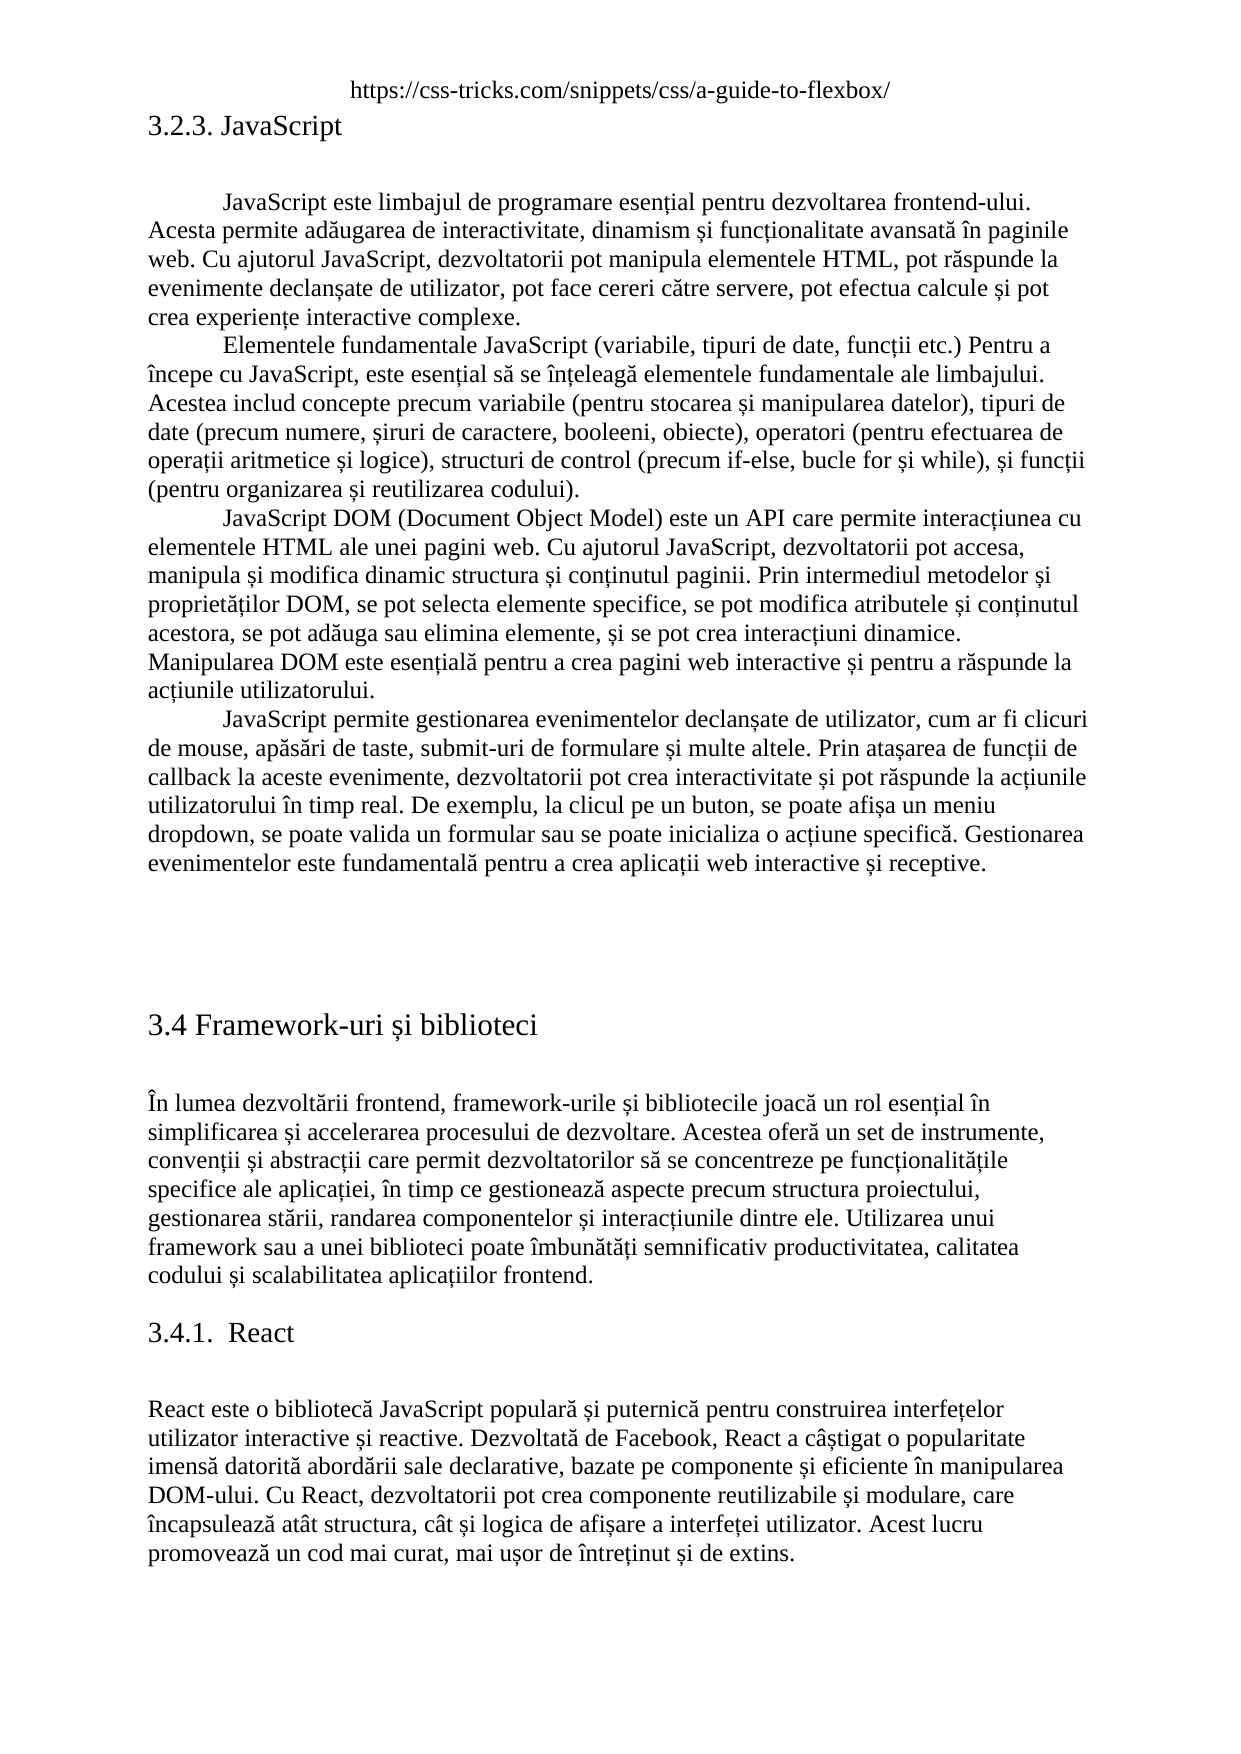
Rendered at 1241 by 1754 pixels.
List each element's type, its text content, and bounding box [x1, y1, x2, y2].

text JavaScript este limbajul de programare esențial pentru dezvoltarea frontend-ului. Acesta permite adăugarea de interactivitate, dinamism și funcționalitate avansată în paginile web. Cu ajutorul JavaScript, dezvoltatorii pot manipula elementele HTML, pot răspunde la evenimente declanșate de utilizator, pot face cereri către servere, pot efectua calcule și pot crea experiențe interactive complexe. [148, 187, 1092, 331]
text React este o bibliotecă JavaScript populară și puternică pentru construirea interfețelor utilizator interactive și reactive. Dezvoltată de Facebook, React a câștigat o popularitate imensă datorită abordării sale declarative, bazate pe componente și eficiente în manipularea DOM-ului. Cu React, dezvoltatorii pot crea componente reutilizabile și modulare, care încapsulează atât structura, cât și logica de afișare a interfeței utilizator. Acest lucru promovează un cod mai curat, mai ușor de întreținut și de extins. [148, 1394, 1092, 1566]
subtitle 3.4 Framework-uri și biblioteci [148, 1007, 1092, 1042]
text JavaScript permite gestionarea evenimentelor declanșate de utilizator, cum ar fi clicuri de mouse, apăsări de taste, submit-uri de formulare și multe altele. Prin atașarea de funcții de callback la aceste evenimente, dezvoltatorii pot crea interactivitate și pot răspunde la acțiunile utilizatorului în timp real. De exemplu, la clicul pe un buton, se poate afișa un meniu dropdown, se poate valida un formular sau se poate inicializa o acțiune specifică. Gestionarea evenimentelor este fundamentală pentru a crea aplicații web interactive și receptive. [148, 704, 1092, 877]
text https://css-tricks.com/snippets/css/a-guide-to-flexbox/ [148, 75, 1092, 104]
text Elementele fundamentale JavaScript (variabile, tipuri de date, funcții etc.) Pentru a începe cu JavaScript, este esențial să se înțeleagă elementele fundamentale ale limbajului. Acestea includ concepte precum variabile (pentru stocarea și manipularea datelor), tipuri de date (precum numere, șiruri de caractere, booleeni, obiecte), operatori (pentru efectuarea de operații aritmetice și logice), structuri de control (precum if-else, bucle for și while), și funcții (pentru organizarea și reutilizarea codului). [148, 331, 1092, 503]
subtitle 3.4.1. React [148, 1315, 1092, 1348]
text JavaScript DOM (Document Object Model) este un API care permite interacțiunea cu elementele HTML ale unei pagini web. Cu ajutorul JavaScript, dezvoltatorii pot accesa, manipula și modifica dinamic structura și conținutul paginii. Prin intermediul metodelor și proprietăților DOM, se pot selecta elemente specifice, se pot modifica atributele și conținutul acestora, se pot adăuga sau elimina elemente, și se pot crea interacțiuni dinamice. Manipularea DOM este esențială pentru a crea pagini web interactive și pentru a răspunde la acțiunile utilizatorului. [148, 503, 1092, 704]
text În lumea dezvoltării frontend, framework-urile și bibliotecile joacă un rol esențial în simplificarea și accelerarea procesului de dezvoltare. Acestea oferă un set de instrumente, convenții și abstracții care permit dezvoltatorilor să se concentreze pe funcționalitățile specifice ale aplicației, în timp ce gestionează aspecte precum structura proiectului, gestionarea stării, randarea componentelor și interacțiunile dintre ele. Utilizarea unui framework sau a unei biblioteci poate îmbunătăți semnificativ productivitatea, calitatea codului și scalabilitatea aplicațiilor frontend. [148, 1088, 1092, 1289]
subtitle 3.2.3. JavaScript [148, 108, 1092, 141]
